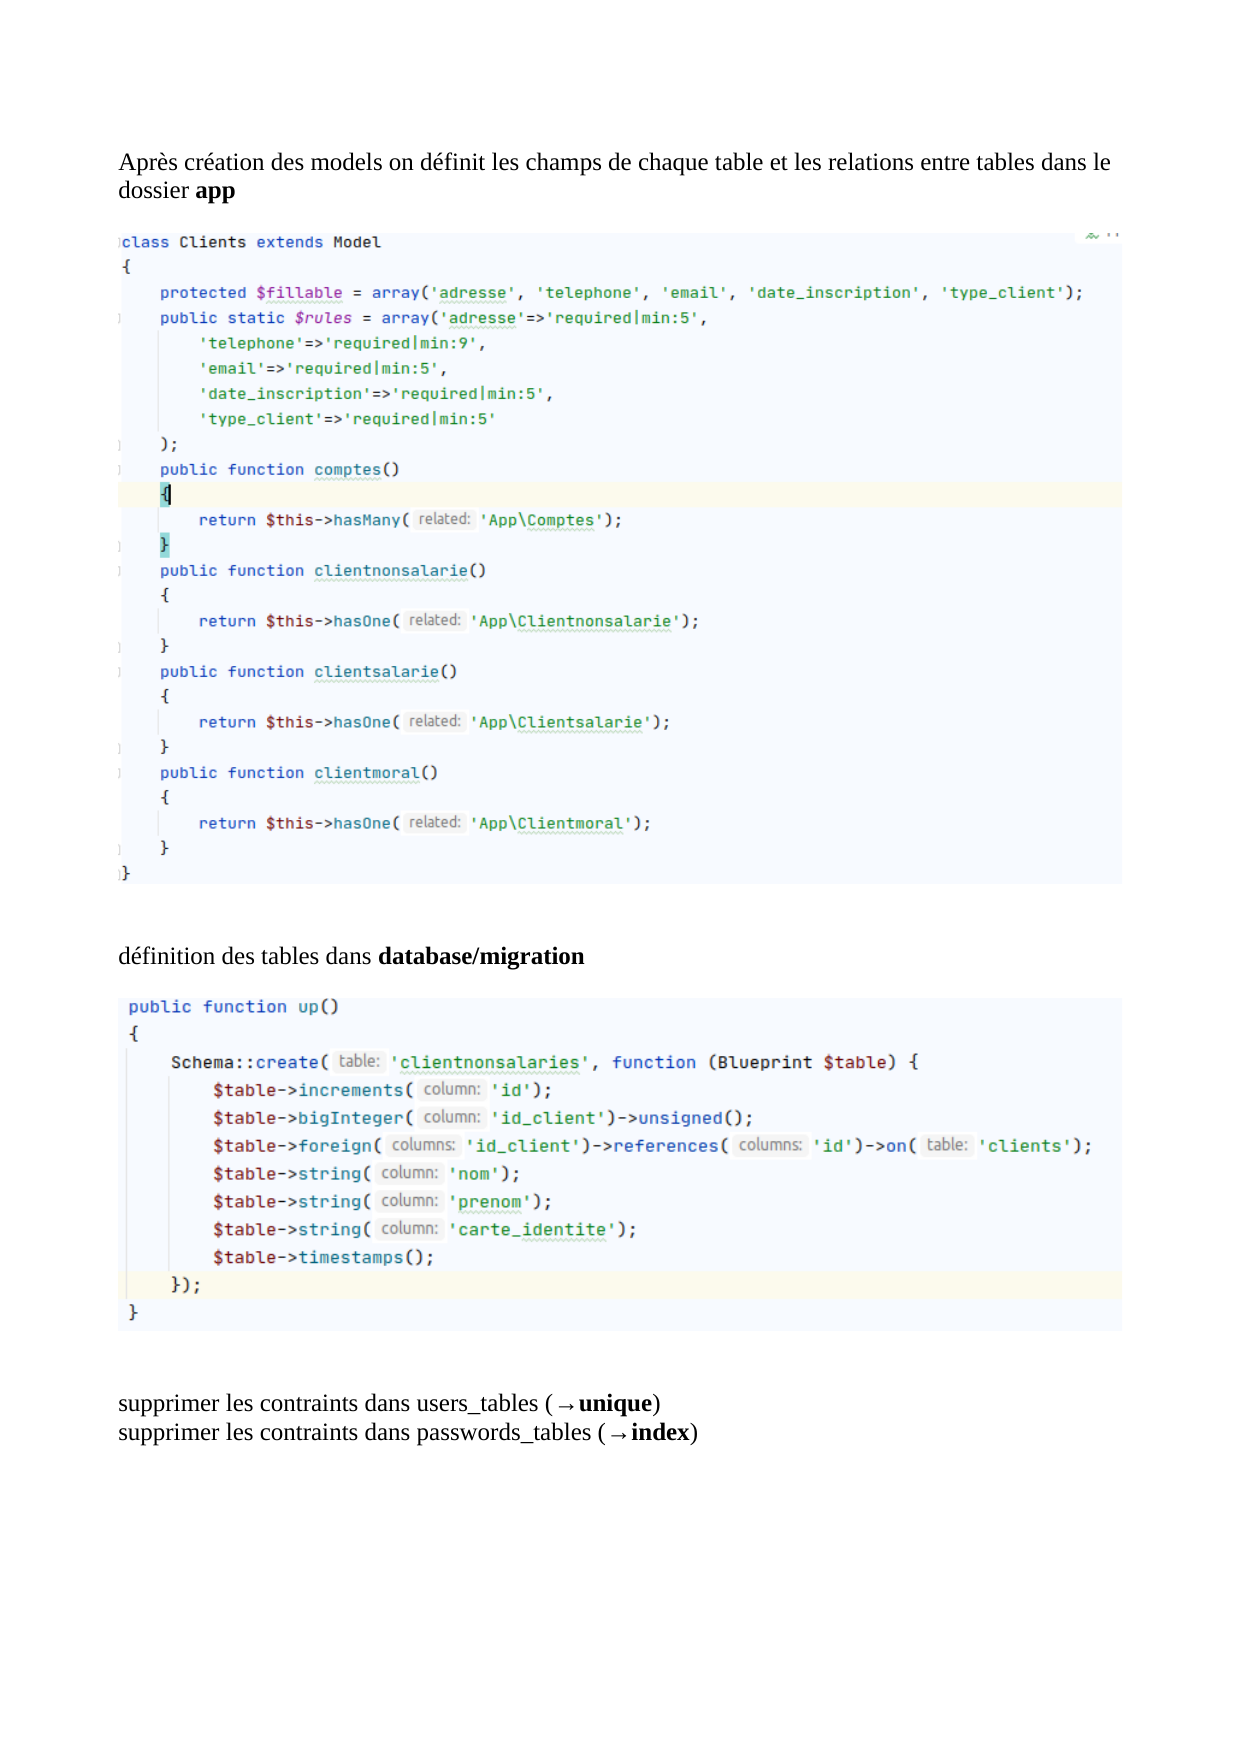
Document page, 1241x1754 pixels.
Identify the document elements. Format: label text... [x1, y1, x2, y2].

text définition des tables dans database/migration [118, 941, 1122, 970]
picture [118, 233, 1123, 884]
text Après création des models on définit les champs de chaque table et les relations entre tables dans le dossier app [118, 147, 1122, 204]
text supprimer les contraints dans users_tables (→unique) [118, 1388, 1122, 1417]
picture [118, 998, 1123, 1331]
text supprimer les contraints dans passwords_tables (→index) [118, 1417, 1122, 1446]
